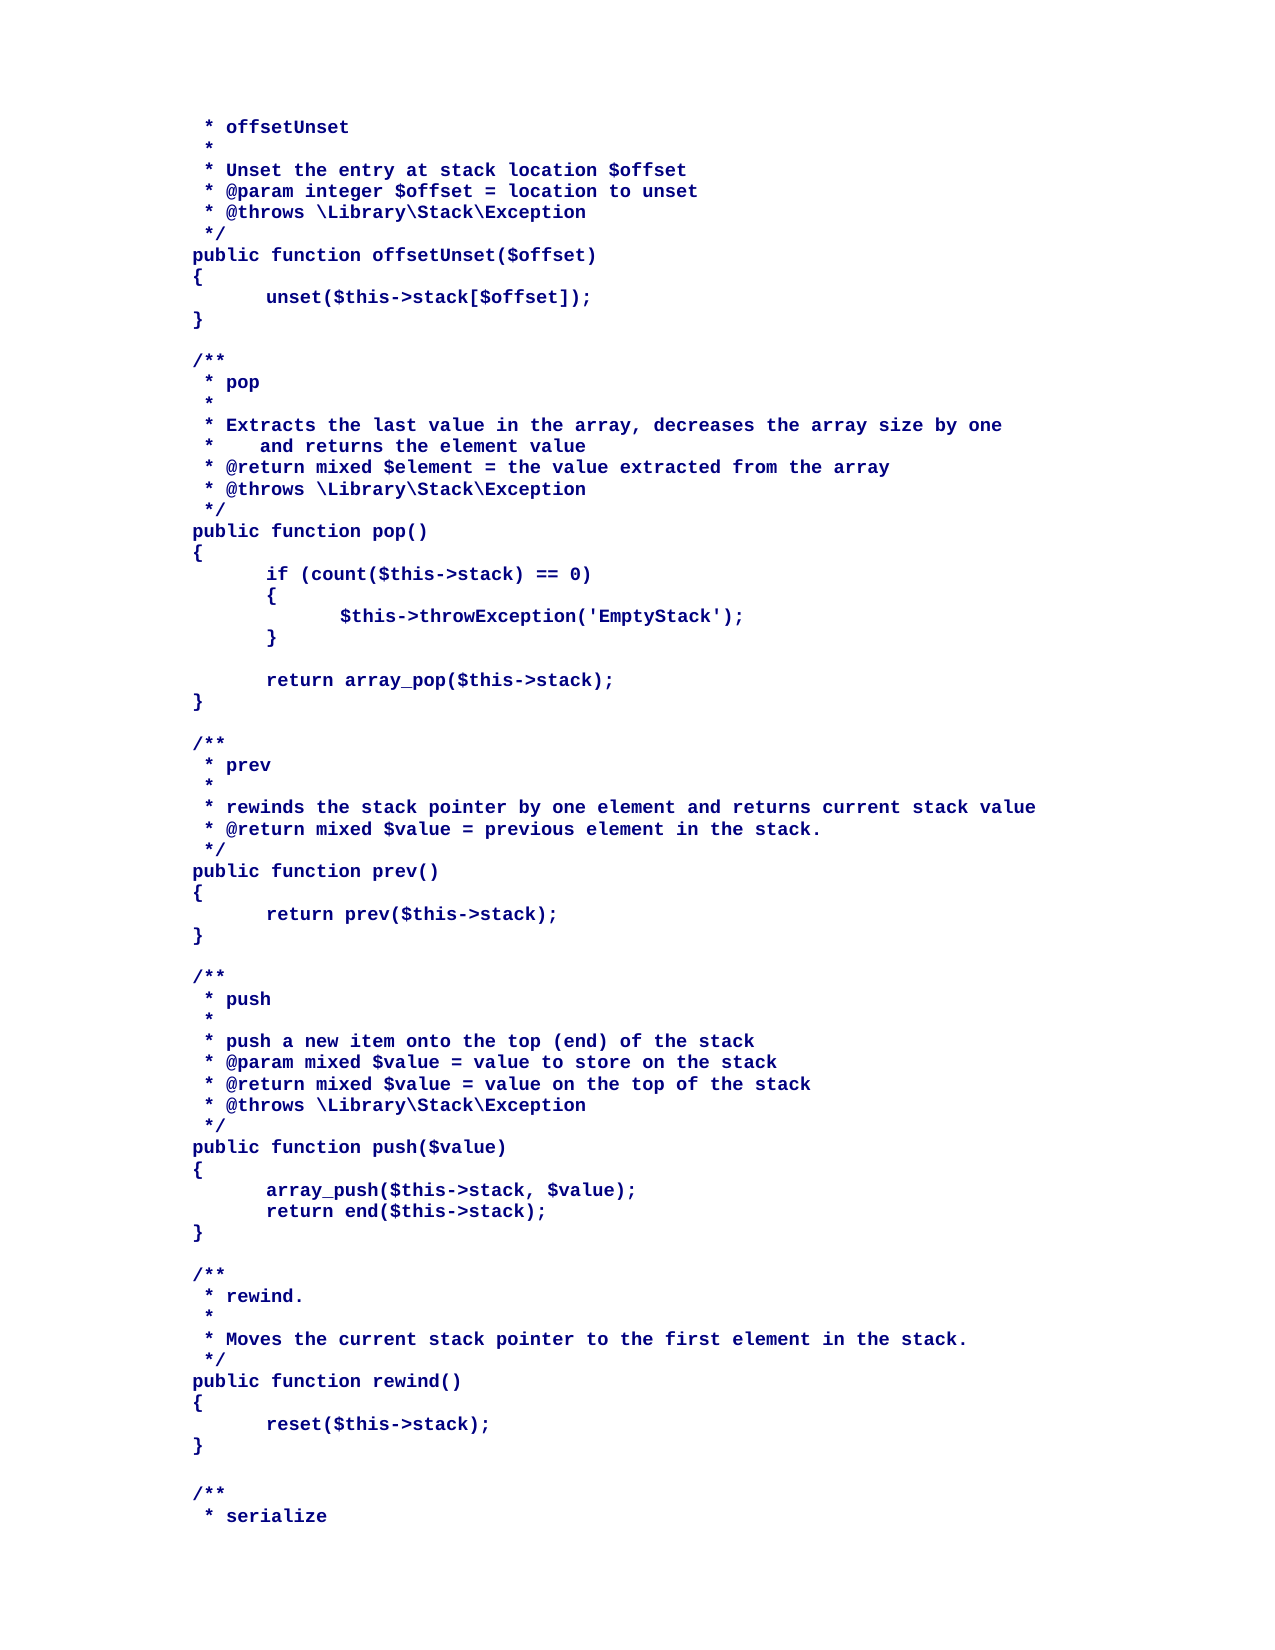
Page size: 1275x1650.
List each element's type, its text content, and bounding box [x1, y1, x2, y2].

text /** [118, 352, 1157, 373]
text { [118, 586, 1157, 607]
text * Extracts the last value in the array, decreases the array size by one [118, 416, 1157, 437]
text * @return mixed $element = the value extracted from the array [118, 458, 1157, 479]
text * and returns the element value [192, 437, 1157, 458]
text * @return mixed $value = previous element in the stack. [118, 819, 1157, 841]
text * @throws \Library\Stack\Exception [118, 203, 1157, 224]
text /** [118, 1266, 1157, 1287]
text /** [118, 734, 1157, 756]
text * [118, 394, 1157, 416]
text } [118, 926, 1157, 947]
text array_push($this->stack, $value); [118, 1181, 1157, 1202]
text * offsetUnset [118, 118, 1157, 139]
text return array_pop($this->stack); [118, 671, 1157, 692]
text } [118, 1436, 1157, 1457]
text /** [118, 968, 1157, 989]
text */ [118, 501, 1157, 522]
text * pop [118, 373, 1157, 394]
text */ [118, 224, 1157, 246]
text */ [118, 1117, 1157, 1138]
text public function prev() [118, 862, 1157, 883]
text */ [118, 841, 1157, 862]
text { [118, 1159, 1157, 1181]
text * @throws \Library\Stack\Exception [118, 479, 1157, 501]
text { [118, 1393, 1157, 1414]
text { [118, 883, 1157, 904]
text * Moves the current stack pointer to the first element in the stack. [118, 1329, 1157, 1351]
text } [118, 692, 1157, 713]
text * rewind. [118, 1287, 1157, 1308]
text /** [118, 1478, 1157, 1507]
text public function push($value) [118, 1138, 1157, 1159]
text * serialize [118, 1507, 1157, 1528]
text } [118, 1223, 1157, 1244]
text * @throws \Library\Stack\Exception [118, 1096, 1157, 1117]
text * rewinds the stack pointer by one element and returns current stack value [118, 798, 1157, 819]
text public function pop() [118, 522, 1157, 543]
text return prev($this->stack); [118, 904, 1157, 926]
text * [118, 777, 1157, 798]
text public function offsetUnset($offset) [118, 246, 1157, 267]
text } [118, 309, 1157, 331]
text * @param integer $offset = location to unset [118, 182, 1157, 203]
text $this->throwException('EmptyStack'); [118, 607, 1157, 628]
text public function rewind() [118, 1372, 1157, 1393]
text } [118, 628, 1157, 649]
text * @param mixed $value = value to store on the stack [118, 1053, 1157, 1074]
text * [118, 1308, 1157, 1329]
text * push [118, 989, 1157, 1011]
text * @return mixed $value = value on the top of the stack [118, 1074, 1157, 1096]
text { [118, 267, 1157, 288]
text { [118, 543, 1157, 564]
text * [118, 139, 1157, 161]
text unset($this->stack[$offset]); [118, 288, 1157, 309]
text if (count($this->stack) == 0) [118, 564, 1157, 586]
text */ [118, 1351, 1157, 1372]
text * Unset the entry at stack location $offset [118, 161, 1157, 182]
text * push a new item onto the top (end) of the stack [118, 1032, 1157, 1053]
text reset($this->stack); [118, 1414, 1157, 1436]
text return end($this->stack); [118, 1202, 1157, 1223]
text * prev [118, 756, 1157, 777]
text * [118, 1011, 1157, 1032]
